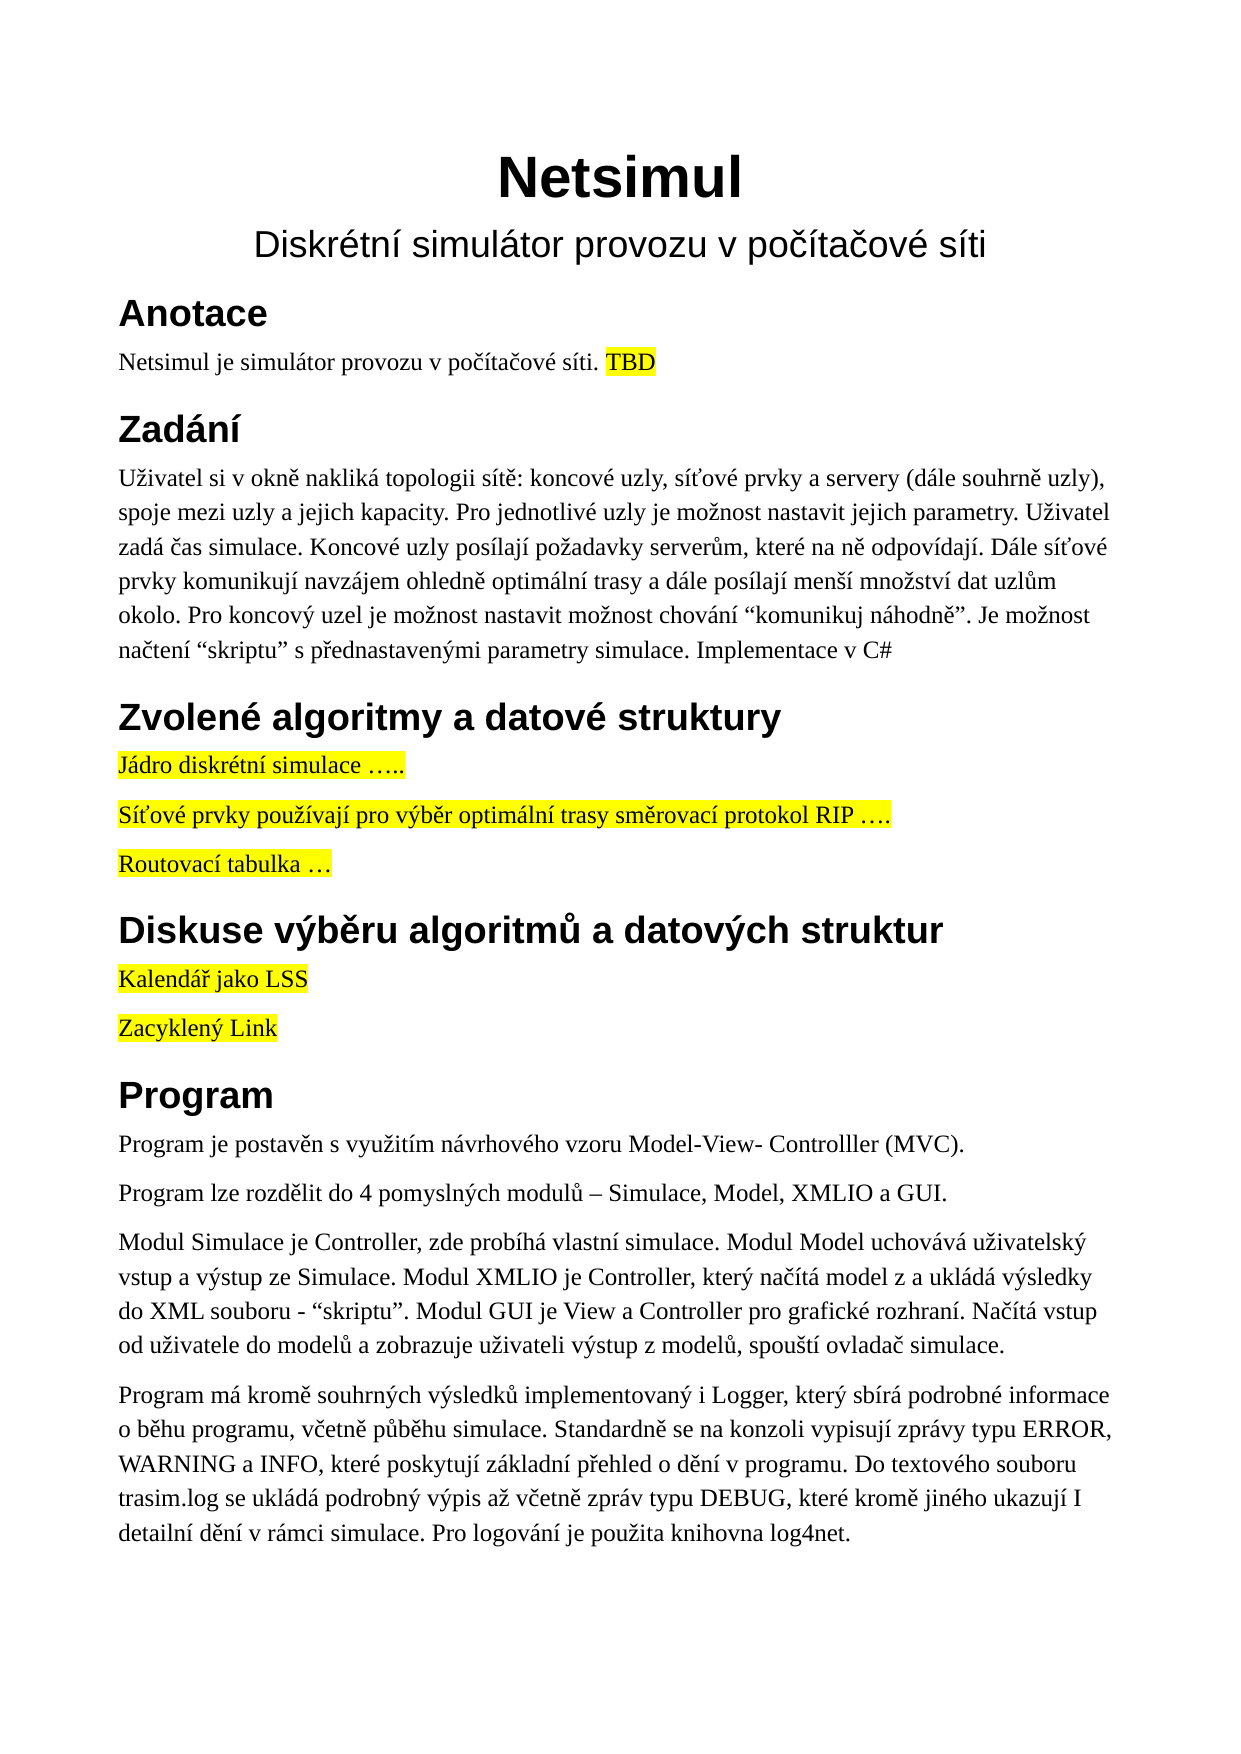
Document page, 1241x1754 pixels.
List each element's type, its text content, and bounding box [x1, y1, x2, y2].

subtitle Zadání [118, 406, 1122, 450]
text Modul Simulace je Controller, zde probíhá vlastní simulace. Modul Model uchovává uživatelský vstup a výstup ze Simulace. Modul XMLIO je Controller, který načítá model z a ukládá výsledky do XML souboru - “skriptu”. Modul GUI je View a Controller pro grafické rozhraní. Načítá vstup od uživatele do modelů a zobrazuje uživateli výstup z modelů, spouští ovladač simulace. [118, 1227, 1122, 1359]
text Zacyklený Link [118, 1013, 1122, 1042]
text Netsimul je simulátor provozu v počítačové síti. TBD [118, 347, 1122, 376]
text Jádro diskrétní simulace ….. [118, 751, 1122, 779]
text Program je postavěn s využitím návrhového vzoru Model-View- Controlller (MVC). [118, 1129, 1122, 1158]
text Uživatel si v okně nakliká topologii sítě: koncové uzly, síťové prvky a servery (dále souhrně uzly), spoje mezi uzly a jejich kapacity. Pro jednotlivé uzly je možnost nastavit jejich parametry. Uživatel zadá čas simulace. Koncové uzly posílají požadavky serverům, které na ně odpovídají. Dále síťové prvky komunikují navzájem ohledně optimální trasy a dále posílají menší množství dat uzlům okolo. Pro koncový uzel je možnost nastavit možnost chování “komunikuj náhodně”. Je možnost načtení “skriptu” s přednastavenými parametry simulace. Implementace v C# [118, 463, 1122, 664]
subtitle Anotace [118, 291, 1122, 334]
subtitle Zvolené algoritmy a datové struktury [118, 694, 1122, 738]
subtitle Diskuse výběru algoritmů a datových struktur [118, 908, 1122, 952]
text Program má kromě souhrných výsledků implementovaný i Logger, který sbírá podrobné informace o běhu programu, včetně půběhu simulace. Standardně se na konzoli vypisují zprávy typu ERROR, WARNING a INFO, které poskytují základní přehled o dění v programu. Do textového souboru trasim.log se ukládá podrobný výpis až včetně zpráv typu DEBUG, které kromě jiného ukazují I detailní dění v rámci simulace. Pro logování je použita knihovna log4net. [118, 1380, 1122, 1546]
text Program lze rozdělit do 4 pomyslných modulů – Simulace, Model, XMLIO a GUI. [118, 1178, 1122, 1207]
subtitle Program [118, 1073, 1122, 1117]
title Netsimul [118, 143, 1122, 210]
text Kalendář jako LSS [118, 964, 1122, 993]
text Routovací tabulka … [118, 849, 1122, 877]
text Síťové prvky používají pro výběr optimální trasy směrovací protokol RIP …. [118, 800, 1122, 828]
subtitle Diskrétní simulátor provozu v počítačové síti [118, 223, 1122, 266]
